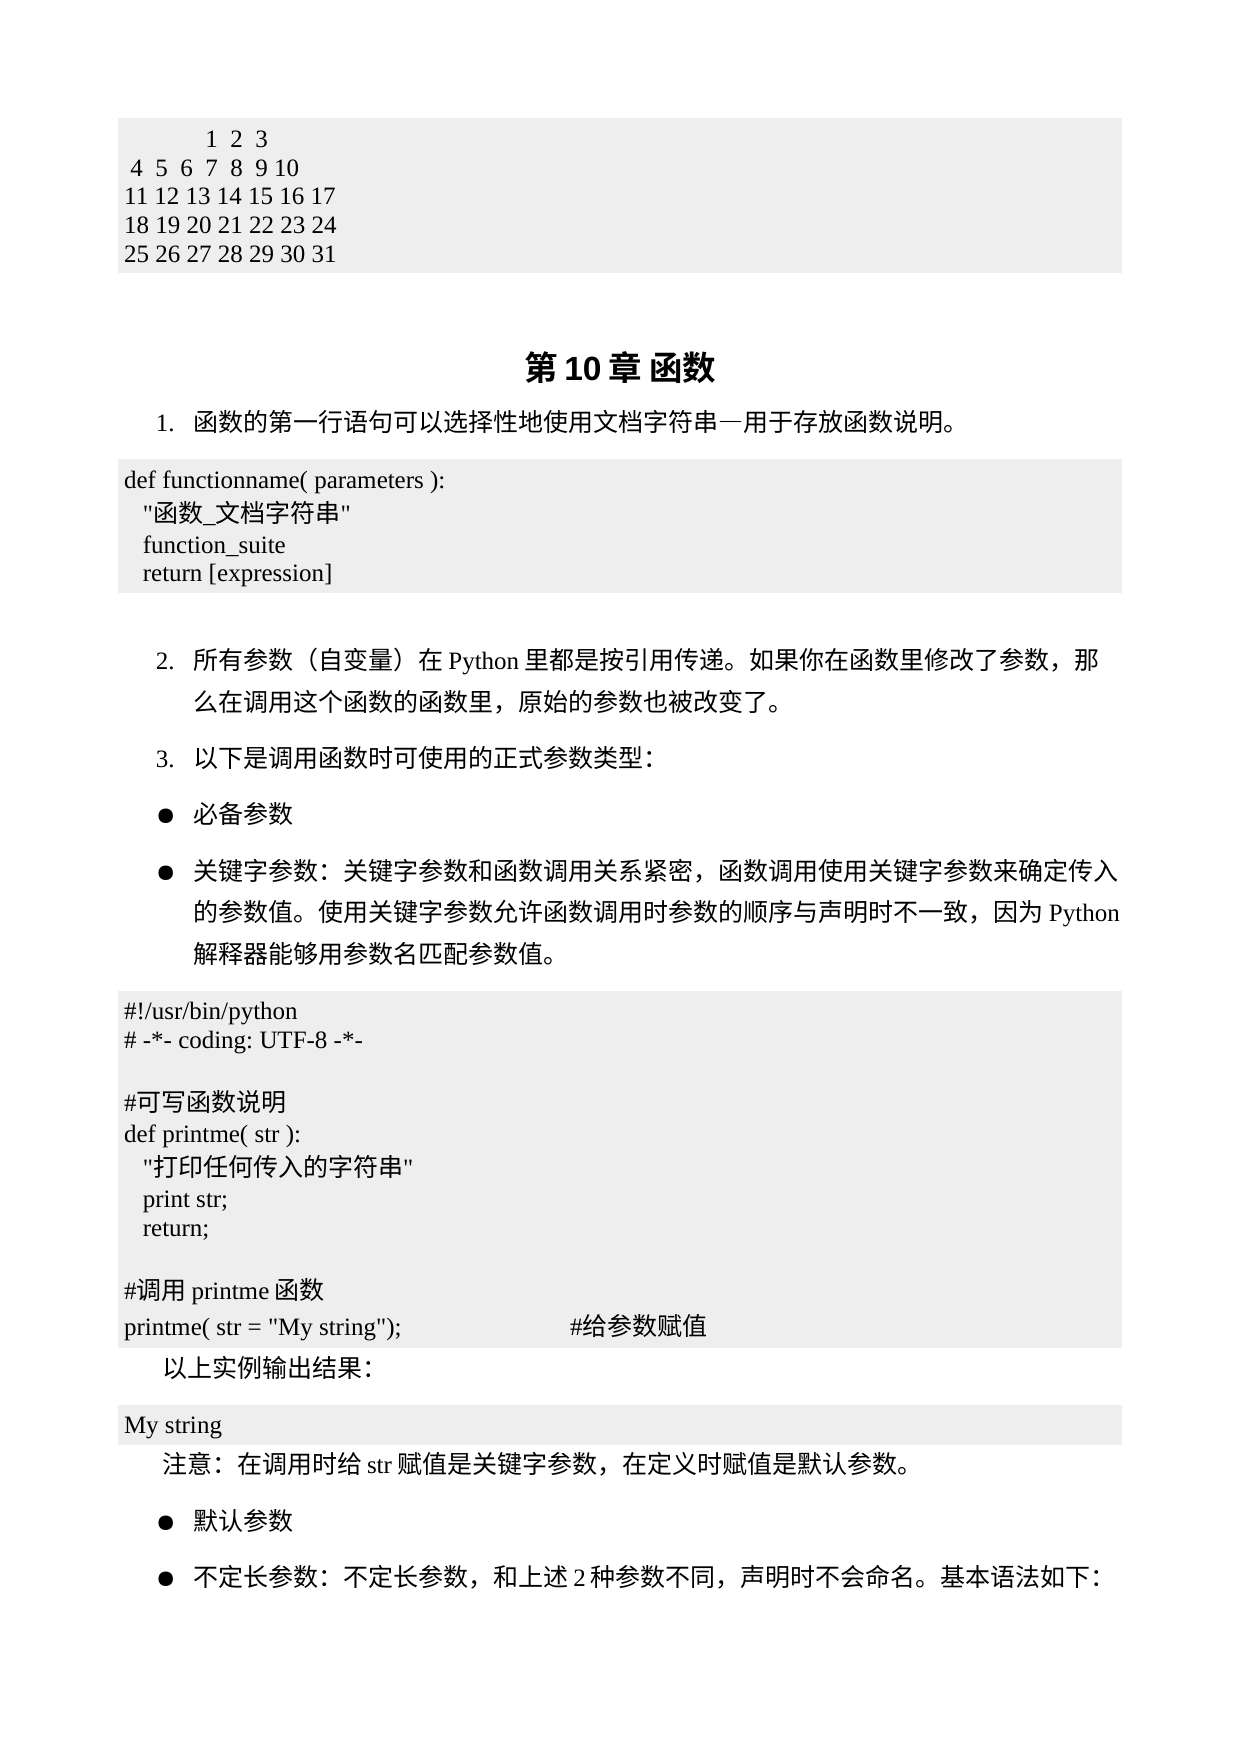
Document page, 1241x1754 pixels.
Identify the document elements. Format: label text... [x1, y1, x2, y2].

text 以上实例输出结果： [118, 1348, 1122, 1384]
list 以下是调用函数时可使用的正式参数类型： [156, 738, 1122, 775]
list 关键字参数：关键字参数和函数调用关系紧密，函数调用使用关键字参数来确定传入的参数值。使用关键字参数允许函数调用时参数的顺序与声明时不一致，因为 Python 解释器能够用参数名匹配参数值。 [156, 851, 1122, 971]
subtitle 第10章 函数 [118, 342, 1122, 390]
list 默认参数 [156, 1501, 1122, 1537]
table_header My string [118, 1405, 1122, 1445]
table_header 1 2 3 4 5 6 7 8 9 10 11 12 13 14 15 16 17 18 19 20 21 22 23 24 25 26 27 28 29 30 31 [118, 118, 1122, 273]
table_header #!/usr/bin/python # -*- coding: UTF-8 -*- #可写函数说明 def printme( str ): "打印任何传入的字符串" print str; return; #调用printme函数 printme( str = "My string"); #给参数赋值 [118, 991, 1122, 1348]
text 注意：在调用时给str赋值是关键字参数，在定义时赋值是默认参数。 [118, 1445, 1122, 1481]
list 必备参数 [156, 795, 1122, 831]
list 函数的第一行语句可以选择性地使用文档字符串—用于存放函数说明。 [156, 403, 1122, 439]
list 不定长参数：不定长参数，和上述2种参数不同，声明时不会命名。基本语法如下： [156, 1557, 1122, 1593]
table_header def functionname( parameters ): "函数_文档字符串" function_suite return [expression] [118, 459, 1122, 593]
list 所有参数（自变量）在Python里都是按引用传递。如果你在函数里修改了参数，那么在调用这个函数的函数里，原始的参数也被改变了。 [156, 641, 1122, 718]
